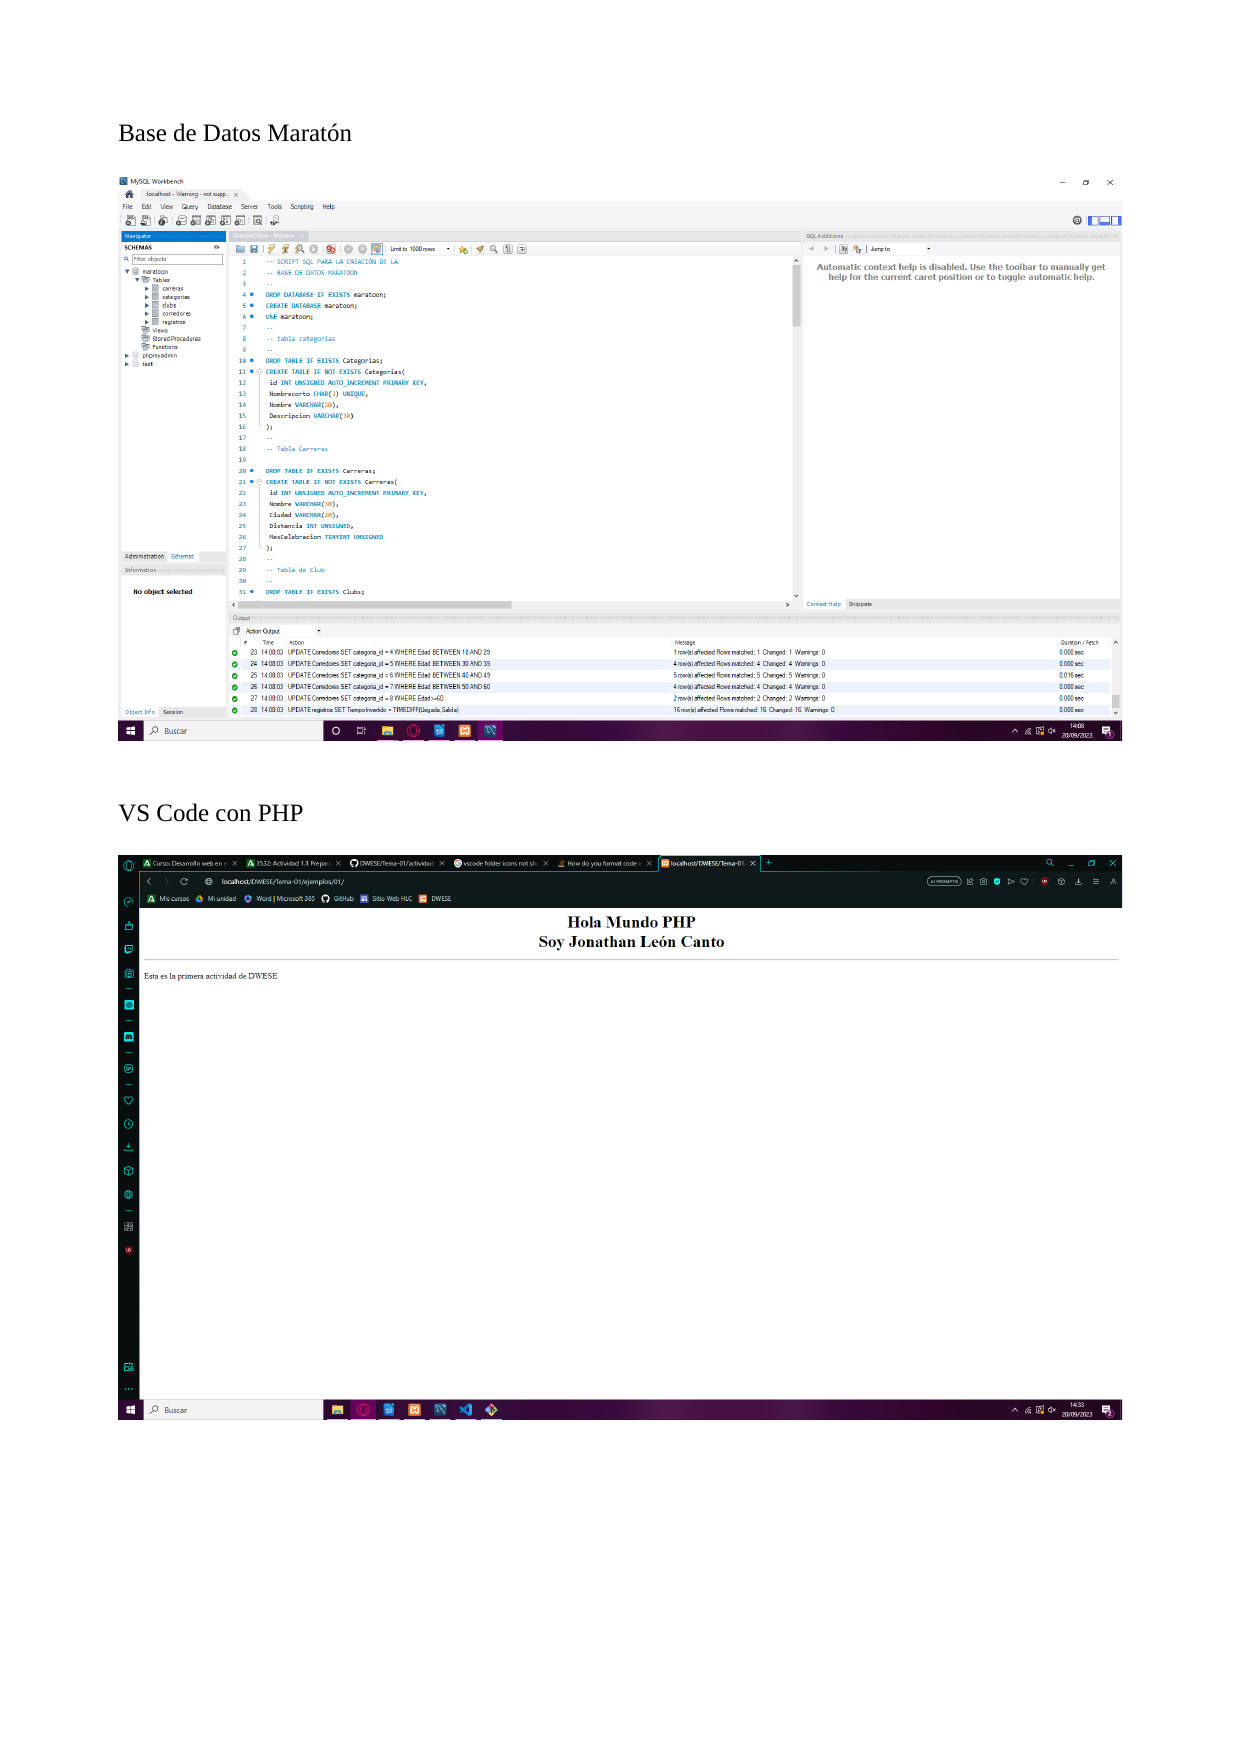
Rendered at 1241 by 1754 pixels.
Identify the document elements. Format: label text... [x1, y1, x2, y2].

text VS Code con PHP [118, 798, 1122, 827]
picture [118, 855, 1123, 1420]
text Base de Datos Maratón [118, 118, 1122, 147]
picture [118, 175, 1123, 741]
